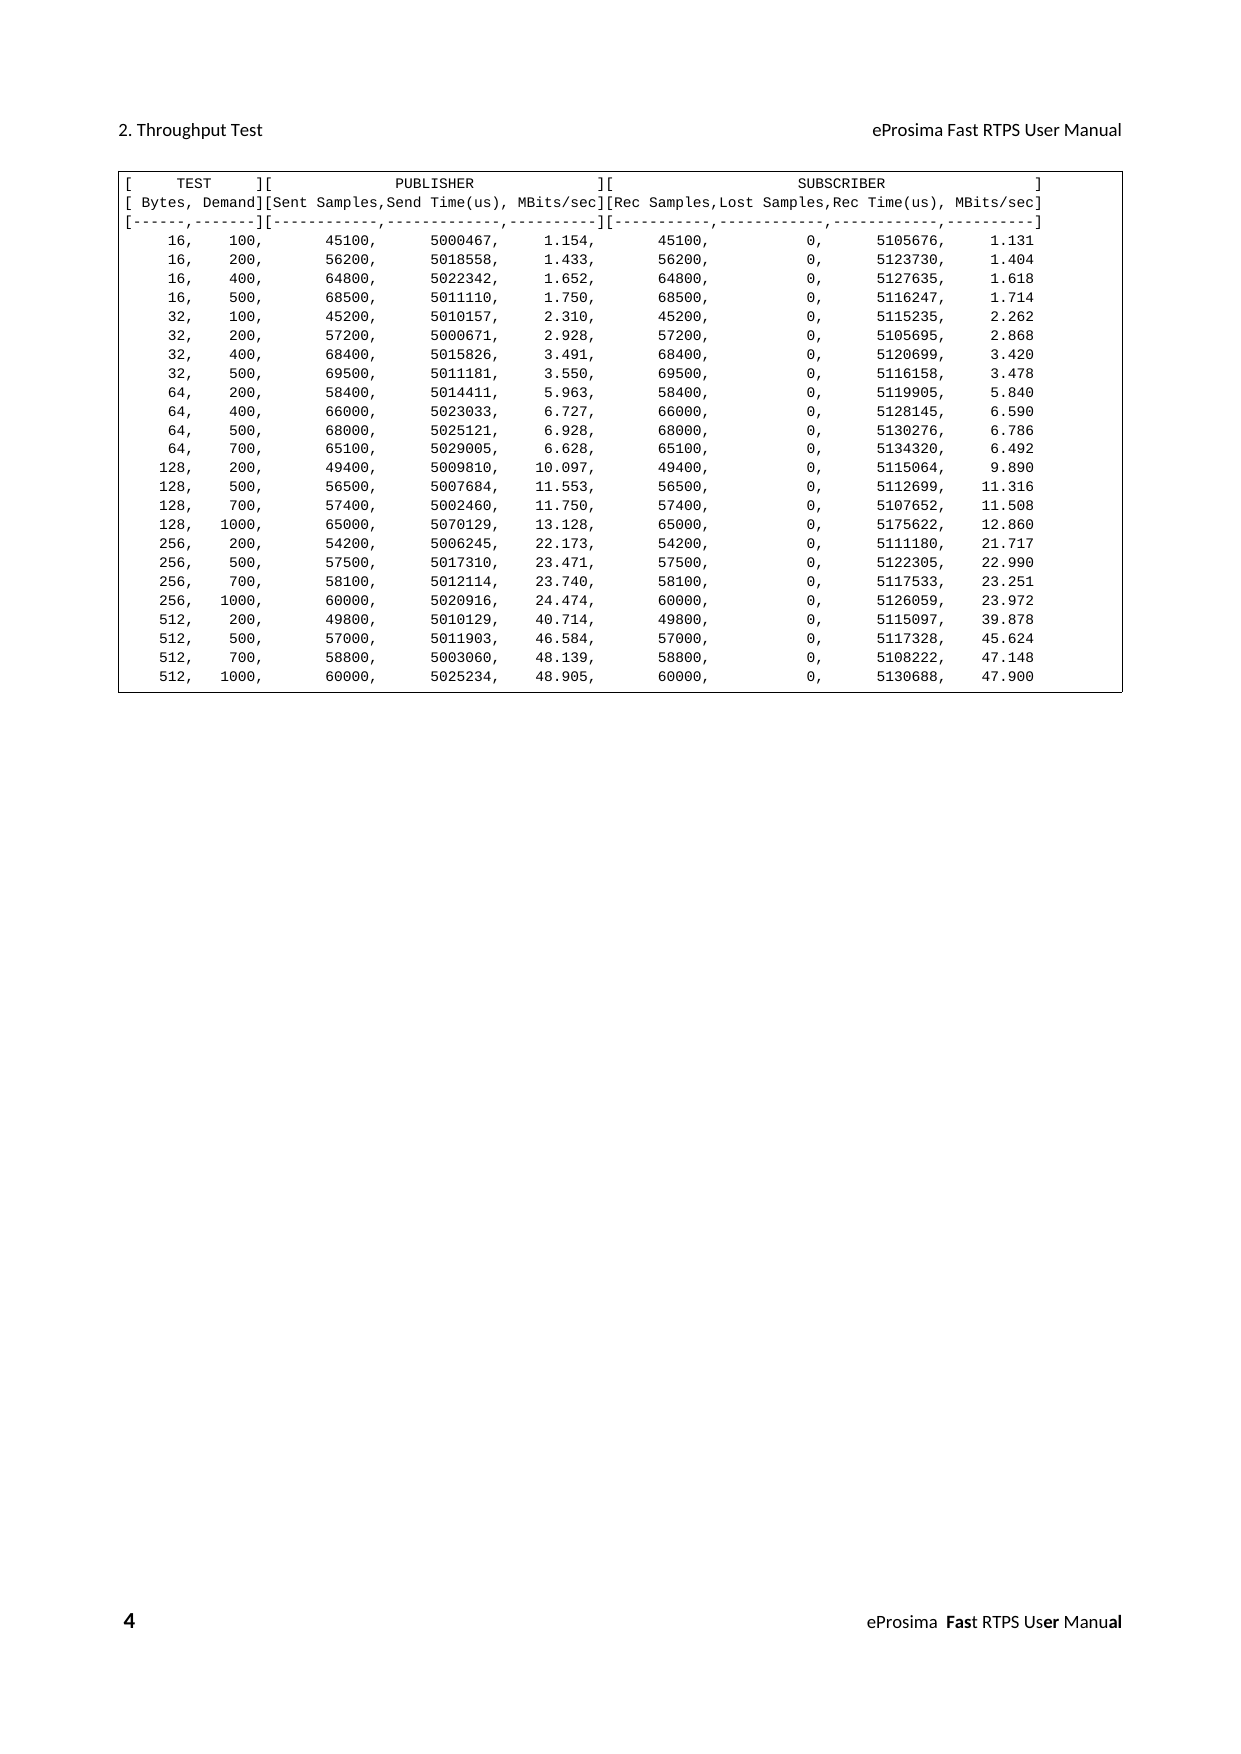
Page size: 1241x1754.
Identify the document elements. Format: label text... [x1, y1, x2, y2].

table_header [ TEST ][ PUBLISHER ][ SUBSCRIBER ] [ Bytes, Demand][Sent Samples,Send Time(us), MBits/sec][Rec Samples,Lost Samples,Rec Time(us), MBits/sec] [------,-------][------------,-------------,----------][-----------,------------,------------,----------] 16, 100, 45100, 5000467, 1.154, 45100, 0, 5105676, 1.131 16, 200, 56200, 5018558, 1.433, 56200, 0, 5123730, 1.404 16, 400, 64800, 5022342, 1.652, 64800, 0, 5127635, 1.618 16, 500, 68500, 5011110, 1.750, 68500, 0, 5116247, 1.714 32, 100, 45200, 5010157, 2.310, 45200, 0, 5115235, 2.262 32, 200, 57200, 5000671, 2.928, 57200, 0, 5105695, 2.868 32, 400, 68400, 5015826, 3.491, 68400, 0, 5120699, 3.420 32, 500, 69500, 5011181, 3.550, 69500, 0, 5116158, 3.478 64, 200, 58400, 5014411, 5.963, 58400, 0, 5119905, 5.840 64, 400, 66000, 5023033, 6.727, 66000, 0, 5128145, 6.590 64, 500, 68000, 5025121, 6.928, 68000, 0, 5130276, 6.786 64, 700, 65100, 5029005, 6.628, 65100, 0, 5134320, 6.492 128, 200, 49400, 5009810, 10.097, 49400, 0, 5115064, 9.890 128, 500, 56500, 5007684, 11.553, 56500, 0, 5112699, 11.316 128, 700, 57400, 5002460, 11.750, 57400, 0, 5107652, 11.508 128, 1000, 65000, 5070129, 13.128, 65000, 0, 5175622, 12.860 256, 200, 54200, 5006245, 22.173, 54200, 0, 5111180, 21.717 256, 500, 57500, 5017310, 23.471, 57500, 0, 5122305, 22.990 256, 700, 58100, 5012114, 23.740, 58100, 0, 5117533, 23.251 256, 1000, 60000, 5020916, 24.474, 60000, 0, 5126059, 23.972 512, 200, 49800, 5010129, 40.714, 49800, 0, 5115097, 39.878 512, 500, 57000, 5011903, 46.584, 57000, 0, 5117328, 45.624 512, 700, 58800, 5003060, 48.139, 58800, 0, 5108222, 47.148 512, 1000, 60000, 5025234, 48.905, 60000, 0, 5130688, 47.900 [119, 172, 1122, 692]
